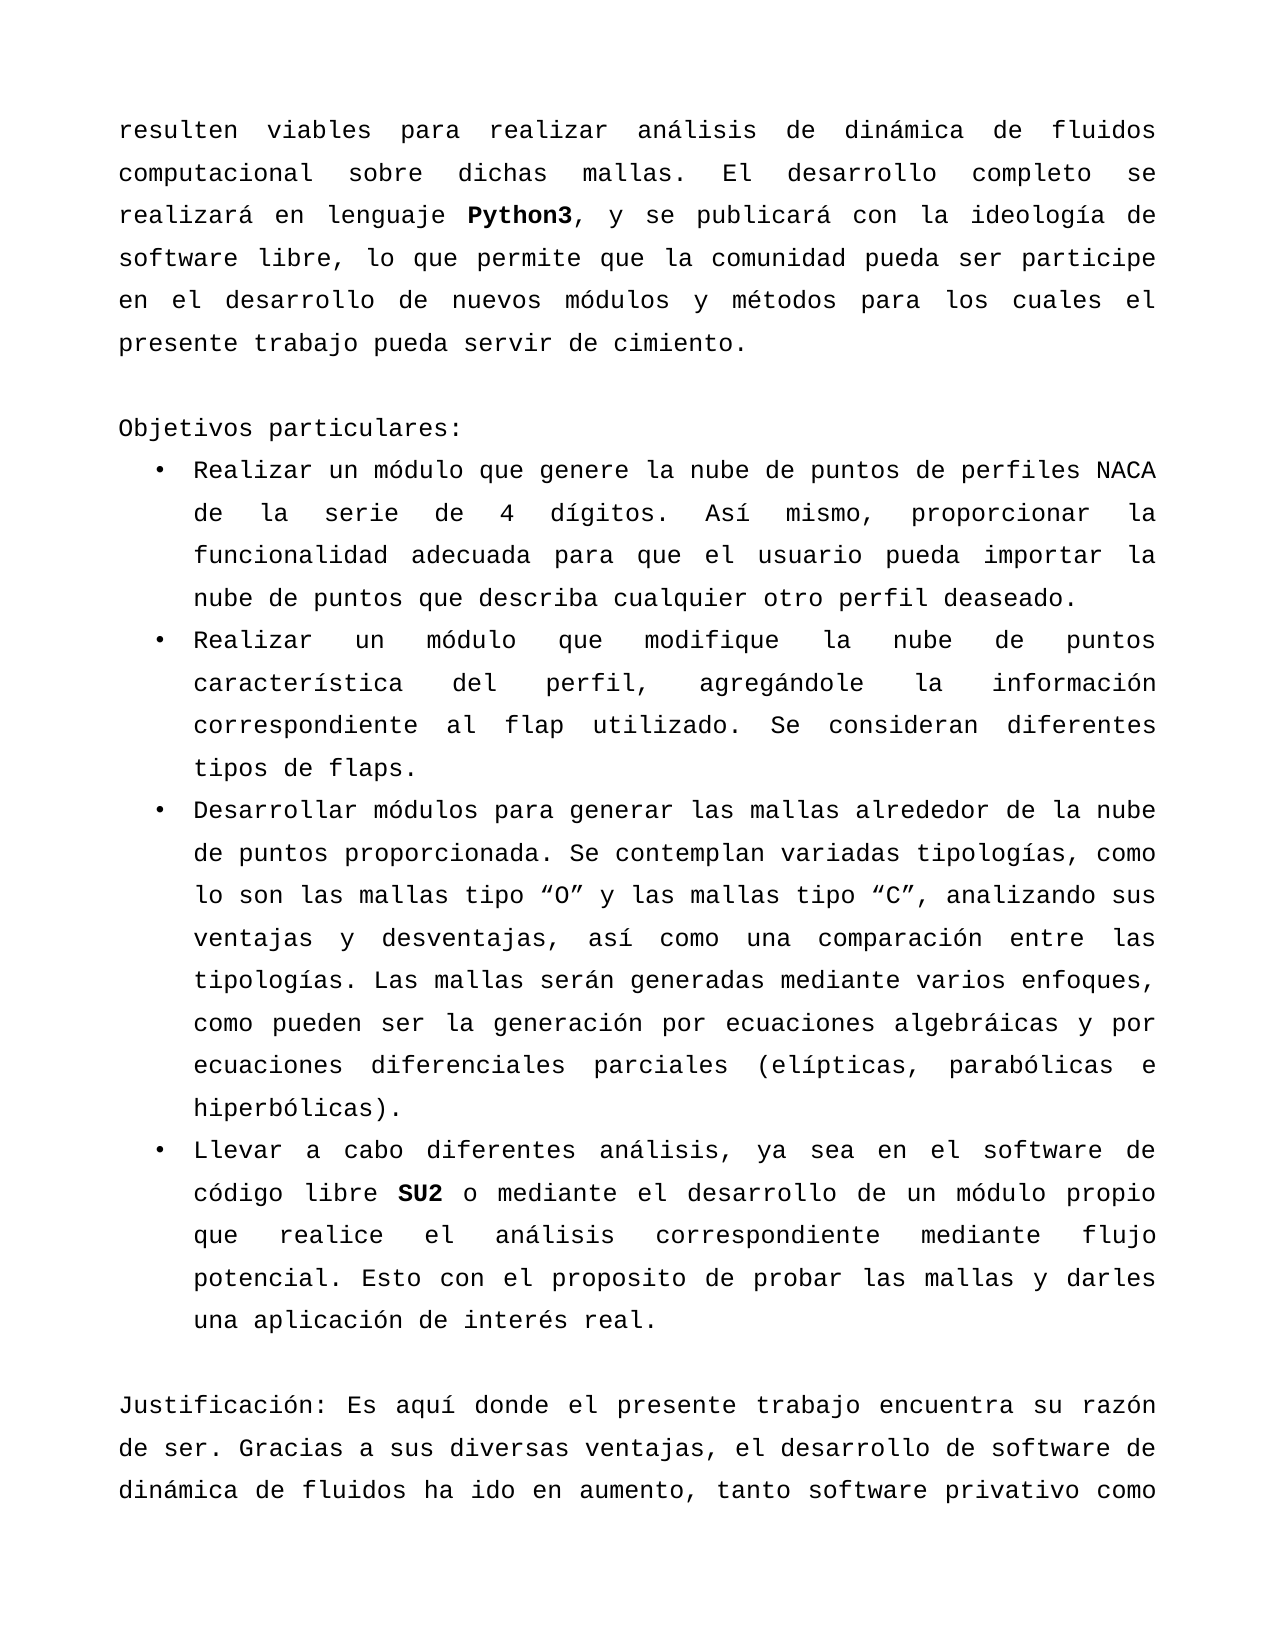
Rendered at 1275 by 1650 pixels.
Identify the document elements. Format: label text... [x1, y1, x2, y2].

text resulten viables para realizar análisis de dinámica de fluidos computacional sobre dichas mallas. El desarrollo completo se realizará en lenguaje Python3, y se publicará con la ideología de software libre, lo que permite que la comunidad pueda ser participe en el desarrollo de nuevos módulos y métodos para los cuales el presente trabajo pueda servir de cimiento. [118, 118, 1157, 359]
list Realizar un módulo que modifique la nube de puntos característica del perfil, agregándole la información correspondiente al flap utilizado. Se consideran diferentes tipos de flaps. [156, 628, 1157, 784]
list Llevar a cabo diferentes análisis, ya sea en el software de código libre SU2 o mediante el desarrollo de un módulo propio que realice el análisis correspondiente mediante flujo potencial. Esto con el proposito de probar las mallas y darles una aplicación de interés real. [156, 1138, 1157, 1336]
list Desarrollar módulos para generar las mallas alrededor de la nube de puntos proporcionada. Se contemplan variadas tipologías, como lo son las mallas tipo “O” y las mallas tipo “C”, analizando sus ventajas y desventajas, así como una comparación entre las tipologías. Las mallas serán generadas mediante varios enfoques, como pueden ser la generación por ecuaciones algebráicas y por ecuaciones diferenciales parciales (elípticas, parabólicas e hiperbólicas). [156, 798, 1157, 1124]
text Justificación: Es aquí donde el presente trabajo encuentra su razón de ser. Gracias a sus diversas ventajas, el desarrollo de software de dinámica de fluidos ha ido en aumento, tanto software privativo como [118, 1393, 1157, 1506]
text Objetivos particulares: [118, 416, 1157, 444]
list Realizar un módulo que genere la nube de puntos de perfiles NACA de la serie de 4 dígitos. Así mismo, proporcionar la funcionalidad adecuada para que el usuario pueda importar la nube de puntos que describa cualquier otro perfil deaseado. [156, 458, 1157, 614]
